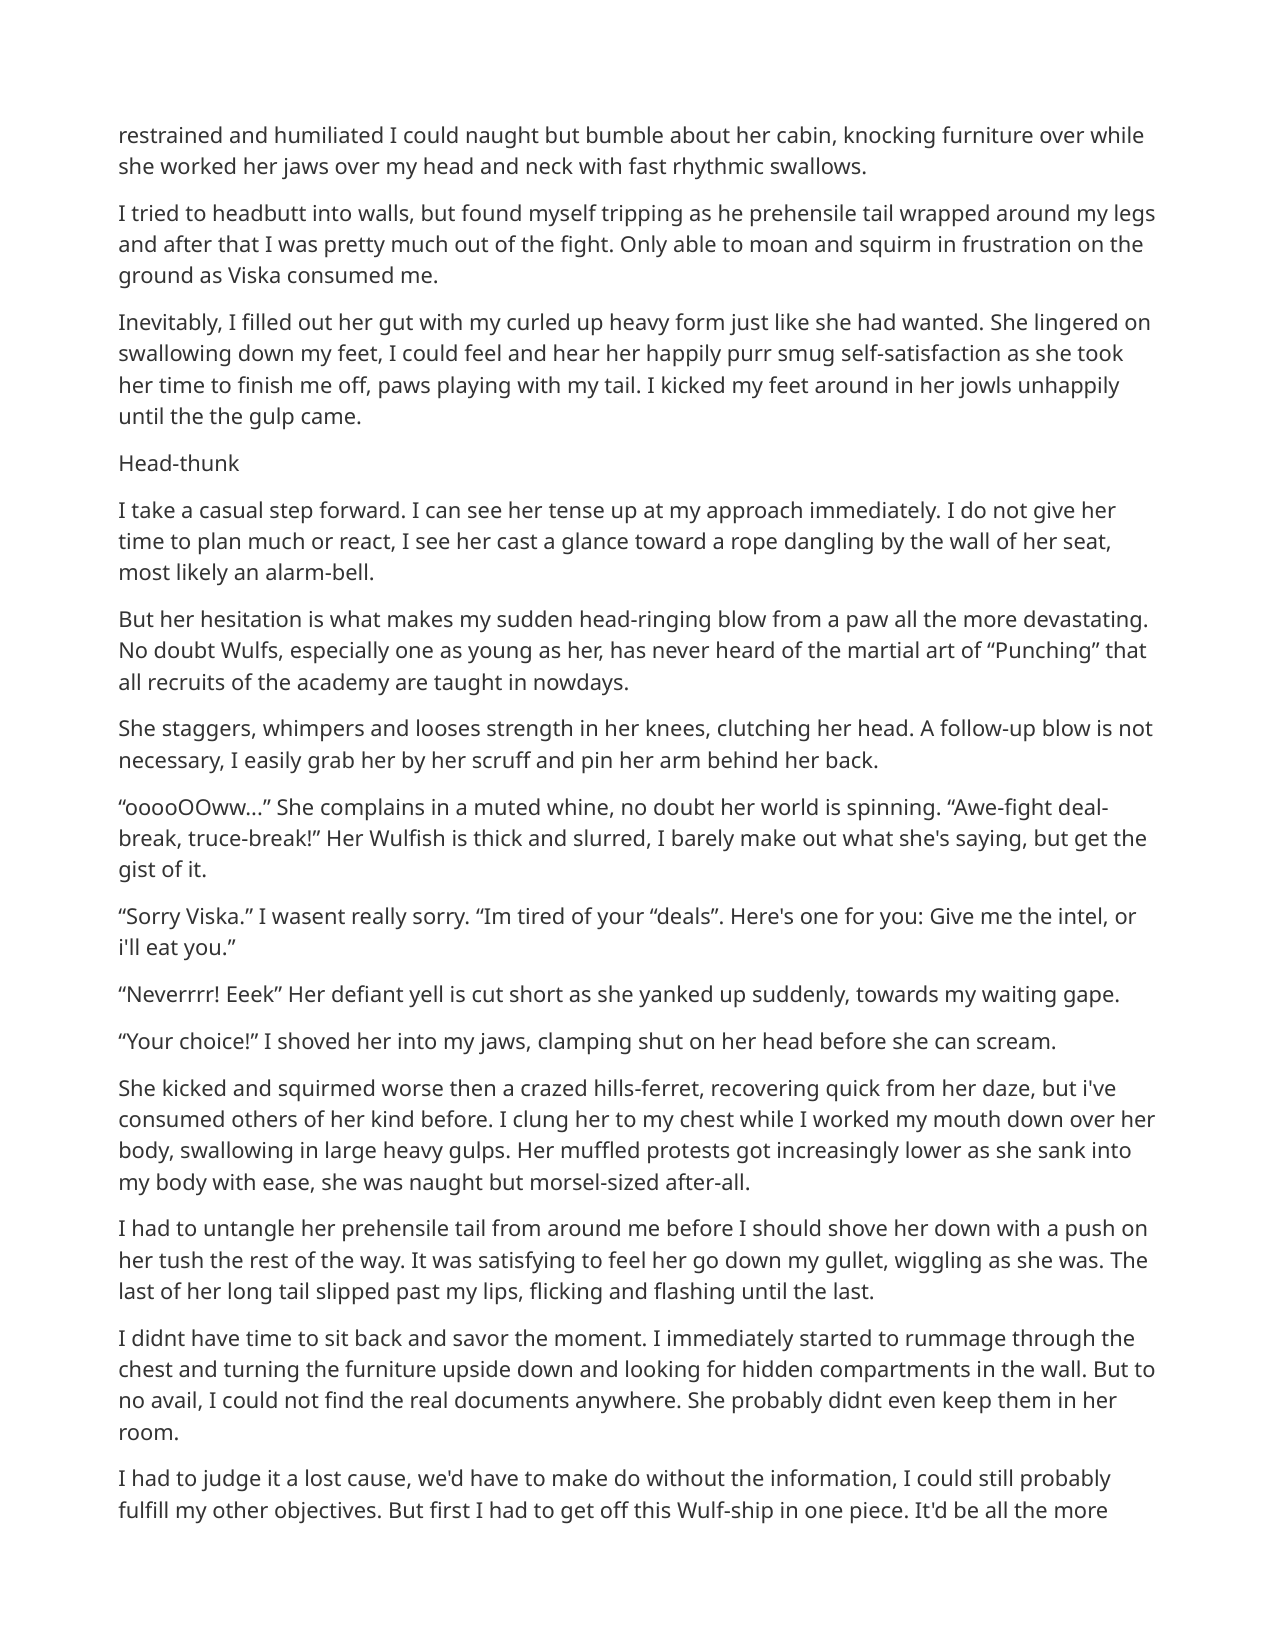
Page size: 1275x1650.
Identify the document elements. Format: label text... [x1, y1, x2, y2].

text She staggers, whimpers and looses strength in her knees, clutching her head. A follow-up blow is not necessary, I easily grab her by her scruff and pin her arm behind her back. [118, 712, 1157, 774]
text I had to judge it a lost cause, we'd have to make do without the information, I could still probably fulfill my other objectives. But first I had to get off this Wulf-ship in one piece. It'd be all the more [118, 1462, 1157, 1524]
text restrained and humiliated I could naught but bumble about her cabin, knocking furniture over while she worked her jaws over my head and neck with fast rhythmic swallows. [118, 118, 1157, 181]
text “Your choice!” I shoved her into my jaws, clamping shut on her head before she can scream. [118, 1024, 1157, 1056]
text Inevitably, I filled out her gut with my curled up heavy form just like she had wanted. She lingered on swallowing down my feet, I could feel and hear her happily purr smug self-satisfaction as she took her time to finish me off, paws playing with my tail. I kicked my feet around in her jowls unhappily until the the gulp came. [118, 306, 1157, 431]
text I didnt have time to sit back and savor the moment. I immediately started to rummage through the chest and turning the furniture upside down and looking for hidden compartments in the wall. But to no avail, I could not find the real documents anywhere. She probably didnt even keep them in her room. [118, 1321, 1157, 1446]
text I take a casual step forward. I can see her tense up at my approach immediately. I do not give her time to plan much or react, I see her cast a glance toward a rope dangling by the wall of her seat, most likely an alarm-bell. [118, 493, 1157, 587]
text I had to untangle her prehensile tail from around me before I should shove her down with a push on her tush the rest of the way. It was satisfying to feel her go down my gullet, wiggling as she was. The last of her long tail slipped past my lips, flicking and flashing until the last. [118, 1212, 1157, 1306]
text “Neverrrr! Eeek” Her defiant yell is cut short as she yanked up suddenly, towards my waiting gape. [118, 977, 1157, 1009]
text “ooooOOww...” She complains in a muted whine, no doubt her world is spinning. “Awe-fight deal-break, truce-break!” Her Wulfish is thick and slurred, I barely make out what she's saying, but get the gist of it. [118, 790, 1157, 884]
text “Sorry Viska.” I wasent really sorry. “Im tired of your “deals”. Here's one for you: Give me the intel, or i'll eat you.” [118, 899, 1157, 962]
text But her hesitation is what makes my sudden head-ringing blow from a paw all the more devastating. No doubt Wulfs, especially one as young as her, has never heard of the martial art of “Punching” that all recruits of the academy are taught in nowdays. [118, 602, 1157, 696]
text I tried to headbutt into walls, but found myself tripping as he prehensile tail wrapped around my legs and after that I was pretty much out of the fight. Only able to moan and squirm in frustration on the ground as Viska consumed me. [118, 196, 1157, 290]
text She kicked and squirmed worse then a crazed hills-ferret, recovering quick from her daze, but i've consumed others of her kind before. I clung her to my chest while I worked my mouth down over her body, swallowing in large heavy gulps. Her muffled protests got increasingly lower as she sank into my body with ease, she was naught but morsel-sized after-all. [118, 1071, 1157, 1196]
text Head-thunk [118, 446, 1157, 477]
